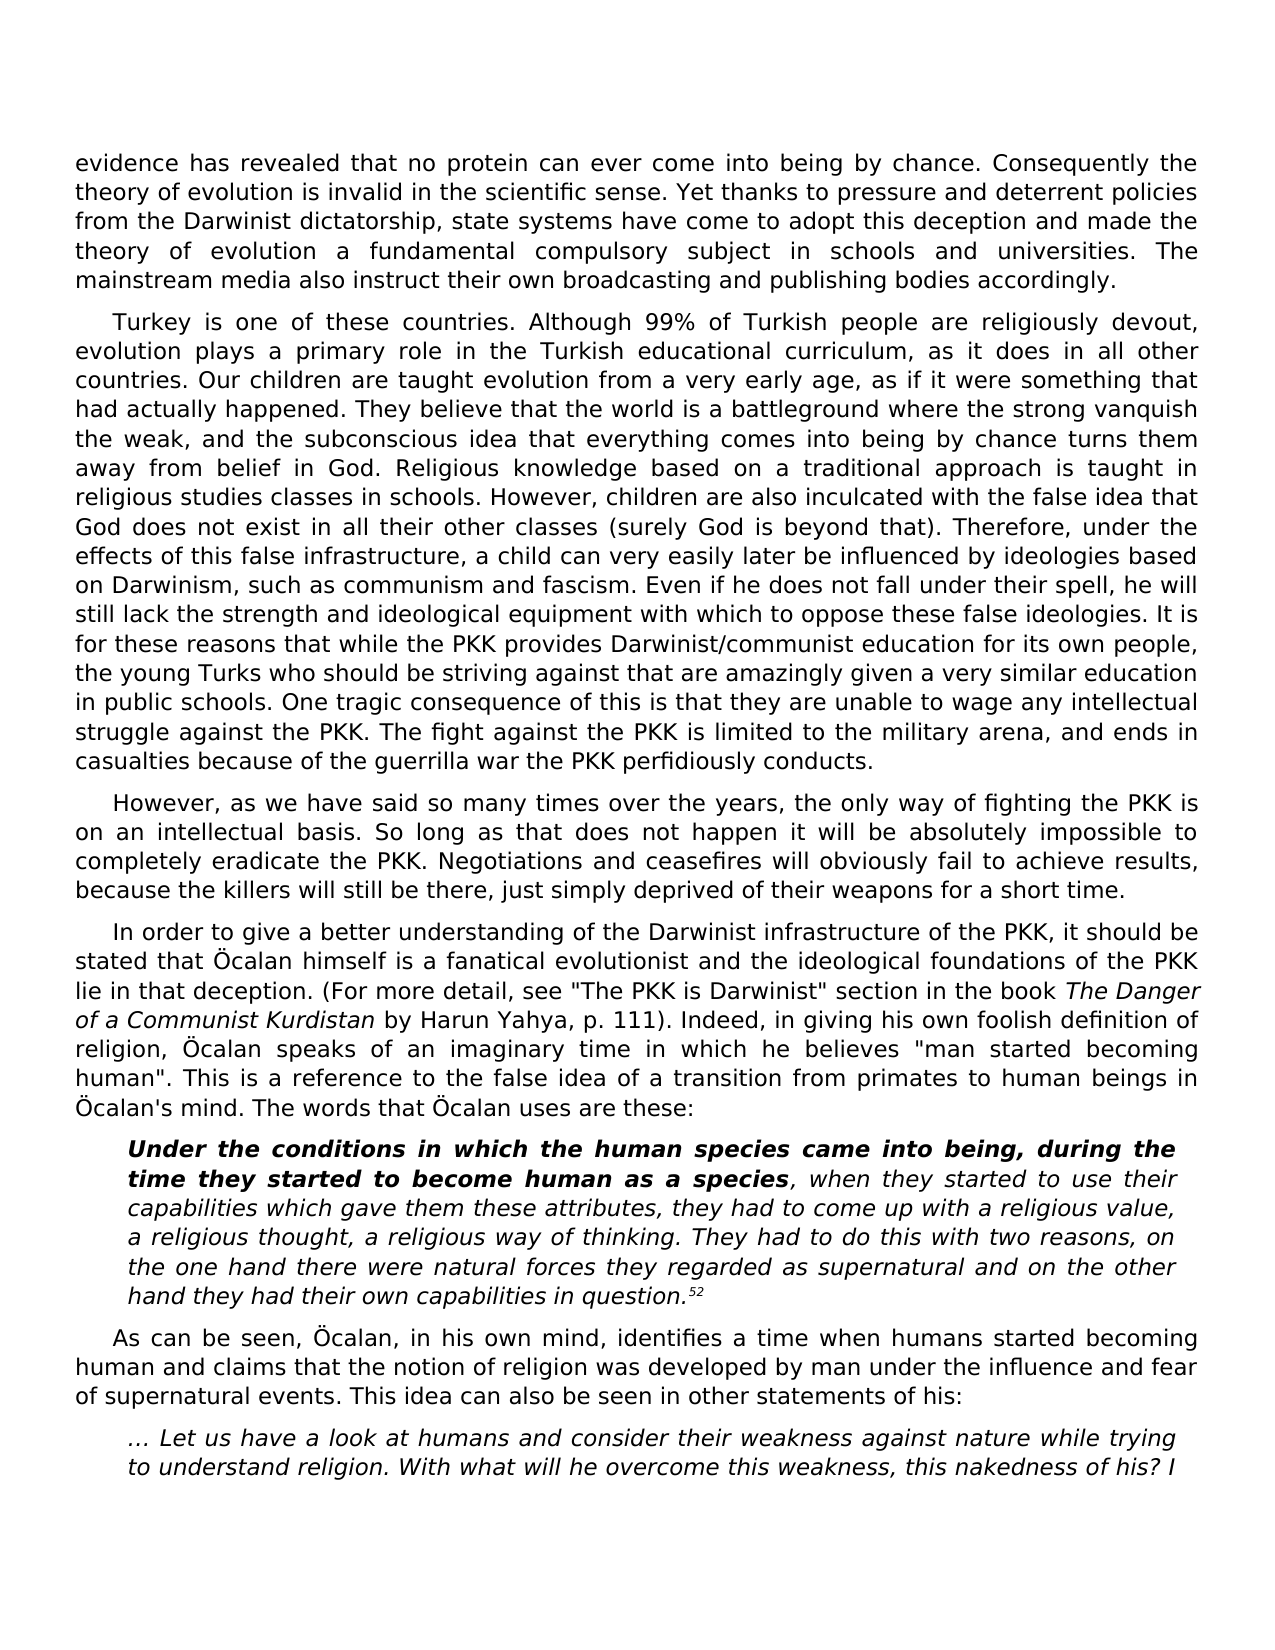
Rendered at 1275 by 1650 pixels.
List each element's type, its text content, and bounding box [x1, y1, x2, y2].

text As can be seen, Öcalan, in his own mind, identifies a time when humans started becoming human and claims that the notion of religion was developed by man under the influence and fear of supernatural events. This idea can also be seen in other statements of his: [75, 1325, 1200, 1410]
text evidence has revealed that no protein can ever come into being by chance. Consequently the theory of evolution is invalid in the scientific sense. Yet thanks to pressure and deterrent policies from the Darwinist dictatorship, state systems have come to adopt this deception and made the theory of evolution a fundamental compulsory subject in schools and universities. The mainstream media also instruct their own broadcasting and publishing bodies accordingly. [75, 150, 1200, 294]
text In order to give a better understanding of the Darwinist infrastructure of the PKK, it should be stated that Öcalan himself is a fanatical evolutionist and the ideological foundations of the PKK lie in that deception. (For more detail, see "The PKK is Darwinist" section in the book The Danger of a Communist Kurdistan by Harun Yahya, p. 111). Indeed, in giving his own foolish definition of religion, Öcalan speaks of an imaginary time in which he believes "man started becoming human". This is a reference to the false idea of a transition from primates to human beings in Öcalan's mind. The words that Öcalan uses are these: [75, 919, 1200, 1122]
text … Let us have a look at humans and consider their weakness against nature while trying to understand religion. With what will he overcome this weakness, this nakedness of his? I [127, 1425, 1177, 1481]
text Under the conditions in which the human species came into being, during the time they started to become human as a species, when they started to use their capabilities which gave them these attributes, they had to come up with a religious value, a religious thought, a religious way of thinking. They had to do this with two reasons, on the one hand there were natural forces they regarded as supernatural and on the other hand they had their own capabilities in question.52 [127, 1137, 1177, 1310]
text Turkey is one of these countries. Although 99% of Turkish people are religiously devout, evolution plays a primary role in the Turkish educational curriculum, as it does in all other countries. Our children are taught evolution from a very early age, as if it were something that had actually happened. They believe that the world is a battleground where the strong vanquish the weak, and the subconscious idea that everything comes into being by chance turns them away from belief in God. Religious knowledge based on a traditional approach is taught in religious studies classes in schools. However, children are also inculcated with the false idea that God does not exist in all their other classes (surely God is beyond that). Therefore, under the effects of this false infrastructure, a child can very easily later be influenced by ideologies based on Darwinism, such as communism and fascism. Even if he does not fall under their spell, he will still lack the strength and ideological equipment with which to oppose these false ideologies. It is for these reasons that while the PKK provides Darwinist/communist education for its own people, the young Turks who should be striving against that are amazingly given a very similar education in public schools. One tragic consequence of this is that they are unable to wage any intellectual struggle against the PKK. The fight against the PKK is limited to the military arena, and ends in casualties because of the guerrilla war the PKK perfidiously conducts. [75, 309, 1200, 774]
text However, as we have said so many times over the years, the only way of fighting the PKK is on an intellectual basis. So long as that does not happen it will be absolutely impossible to completely eradicate the PKK. Negotiations and ceasefires will obviously fail to achieve results, because the killers will still be there, just simply deprived of their weapons for a short time. [75, 790, 1200, 904]
